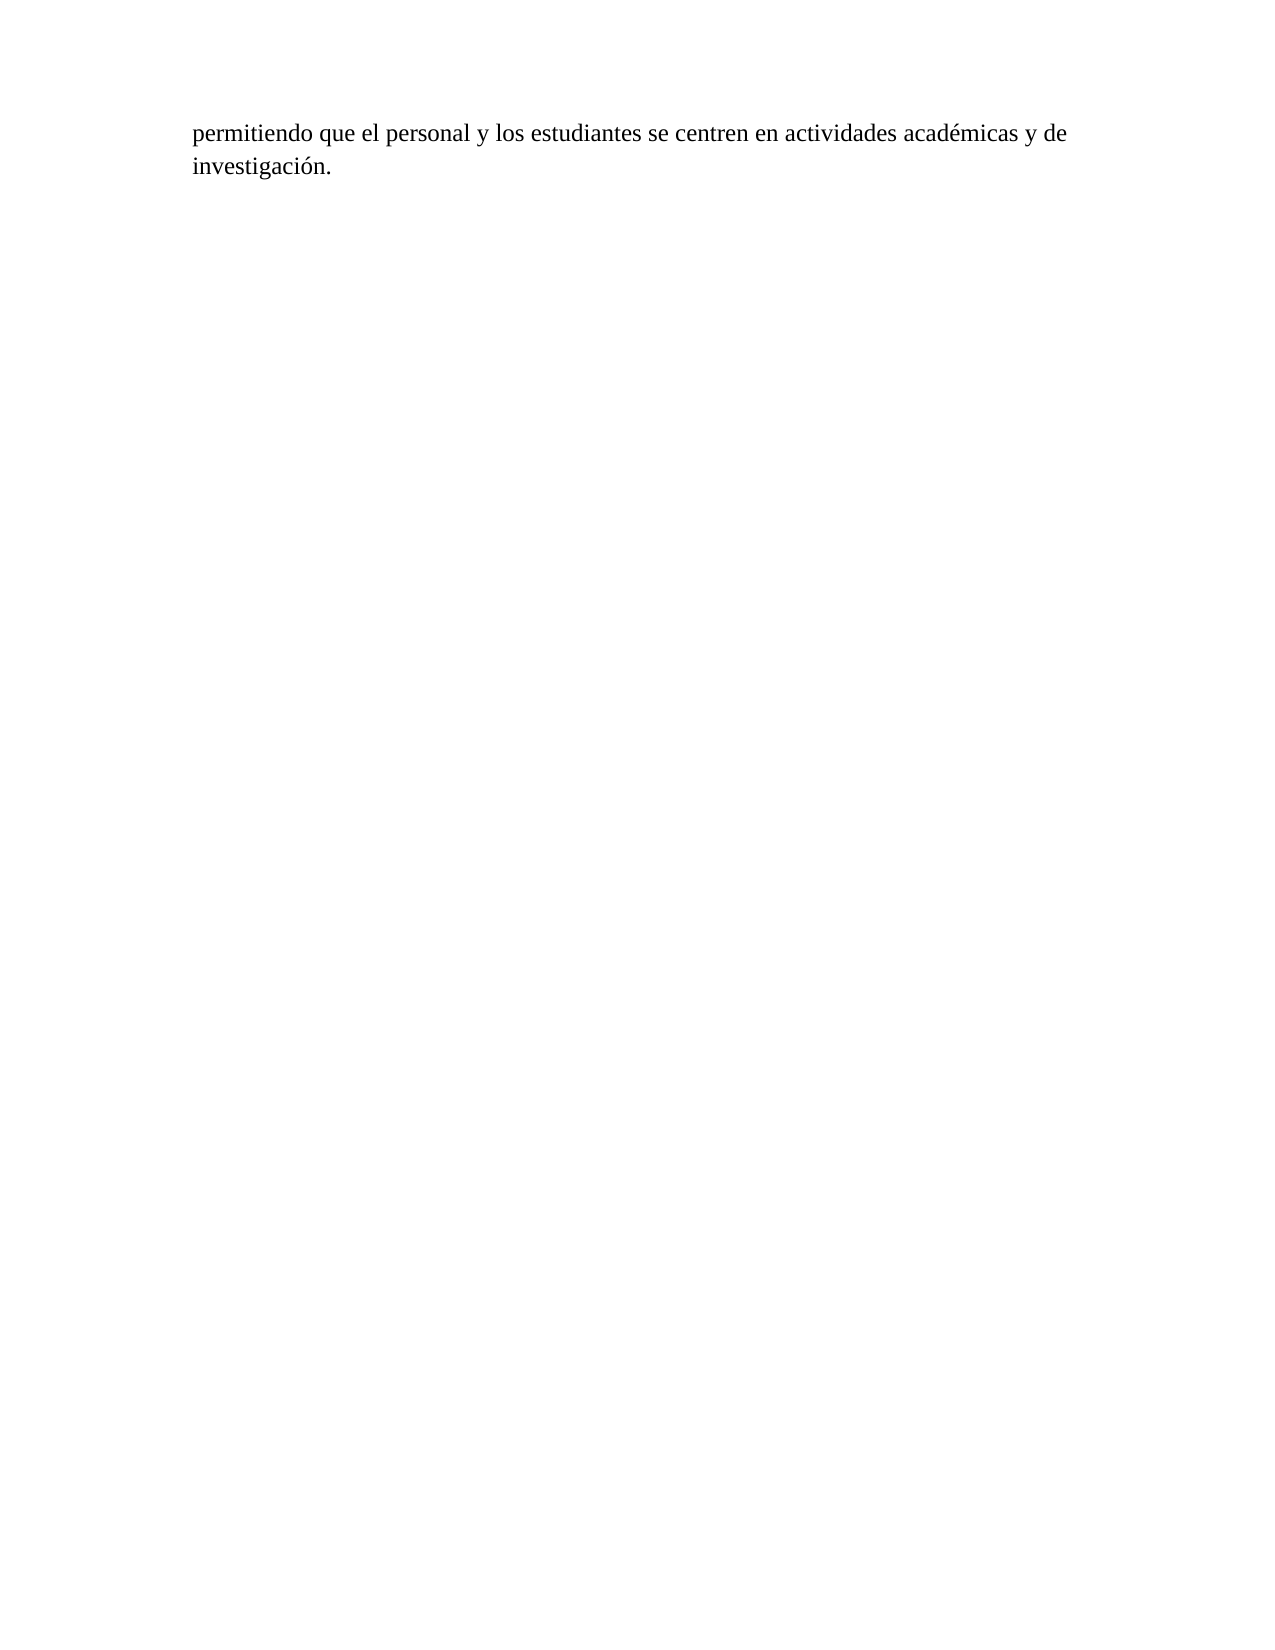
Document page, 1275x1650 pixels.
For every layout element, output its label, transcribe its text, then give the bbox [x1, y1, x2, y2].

list permitiendo que el personal y los estudiantes se centren en actividades académicas y de investigación. [162, 118, 1157, 180]
